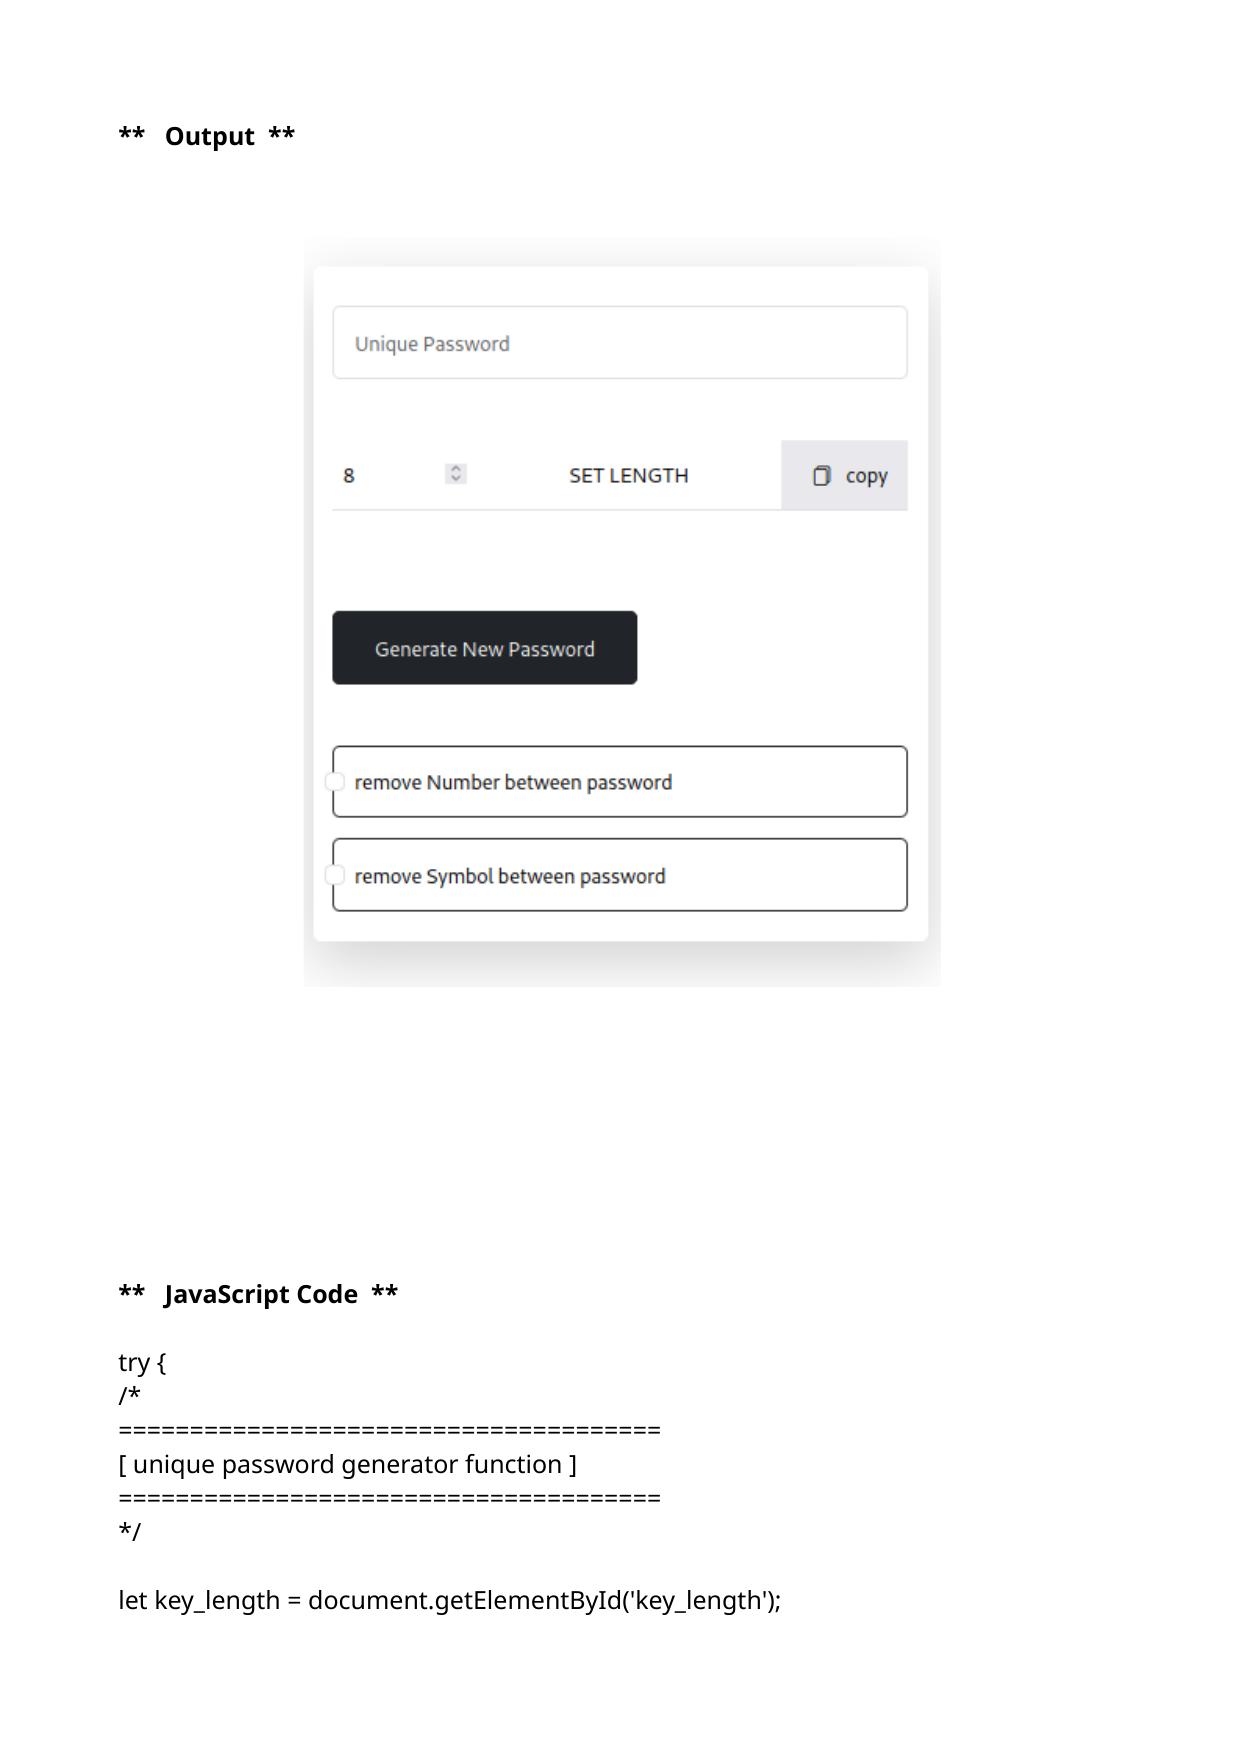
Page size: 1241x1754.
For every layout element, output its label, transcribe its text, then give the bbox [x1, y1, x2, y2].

text try { [118, 1344, 1122, 1378]
picture [303, 237, 941, 987]
text [ unique password generator function ] [118, 1447, 1122, 1481]
text /* [118, 1378, 1122, 1412]
text ** Output ** [118, 118, 1122, 152]
text ====================================== [118, 1412, 1122, 1447]
text */ [118, 1515, 1122, 1549]
text ====================================== [118, 1481, 1122, 1515]
text ** JavaScript Code ** [118, 1276, 1122, 1310]
text let key_length = document.getElementById('key_length'); [118, 1583, 1122, 1617]
